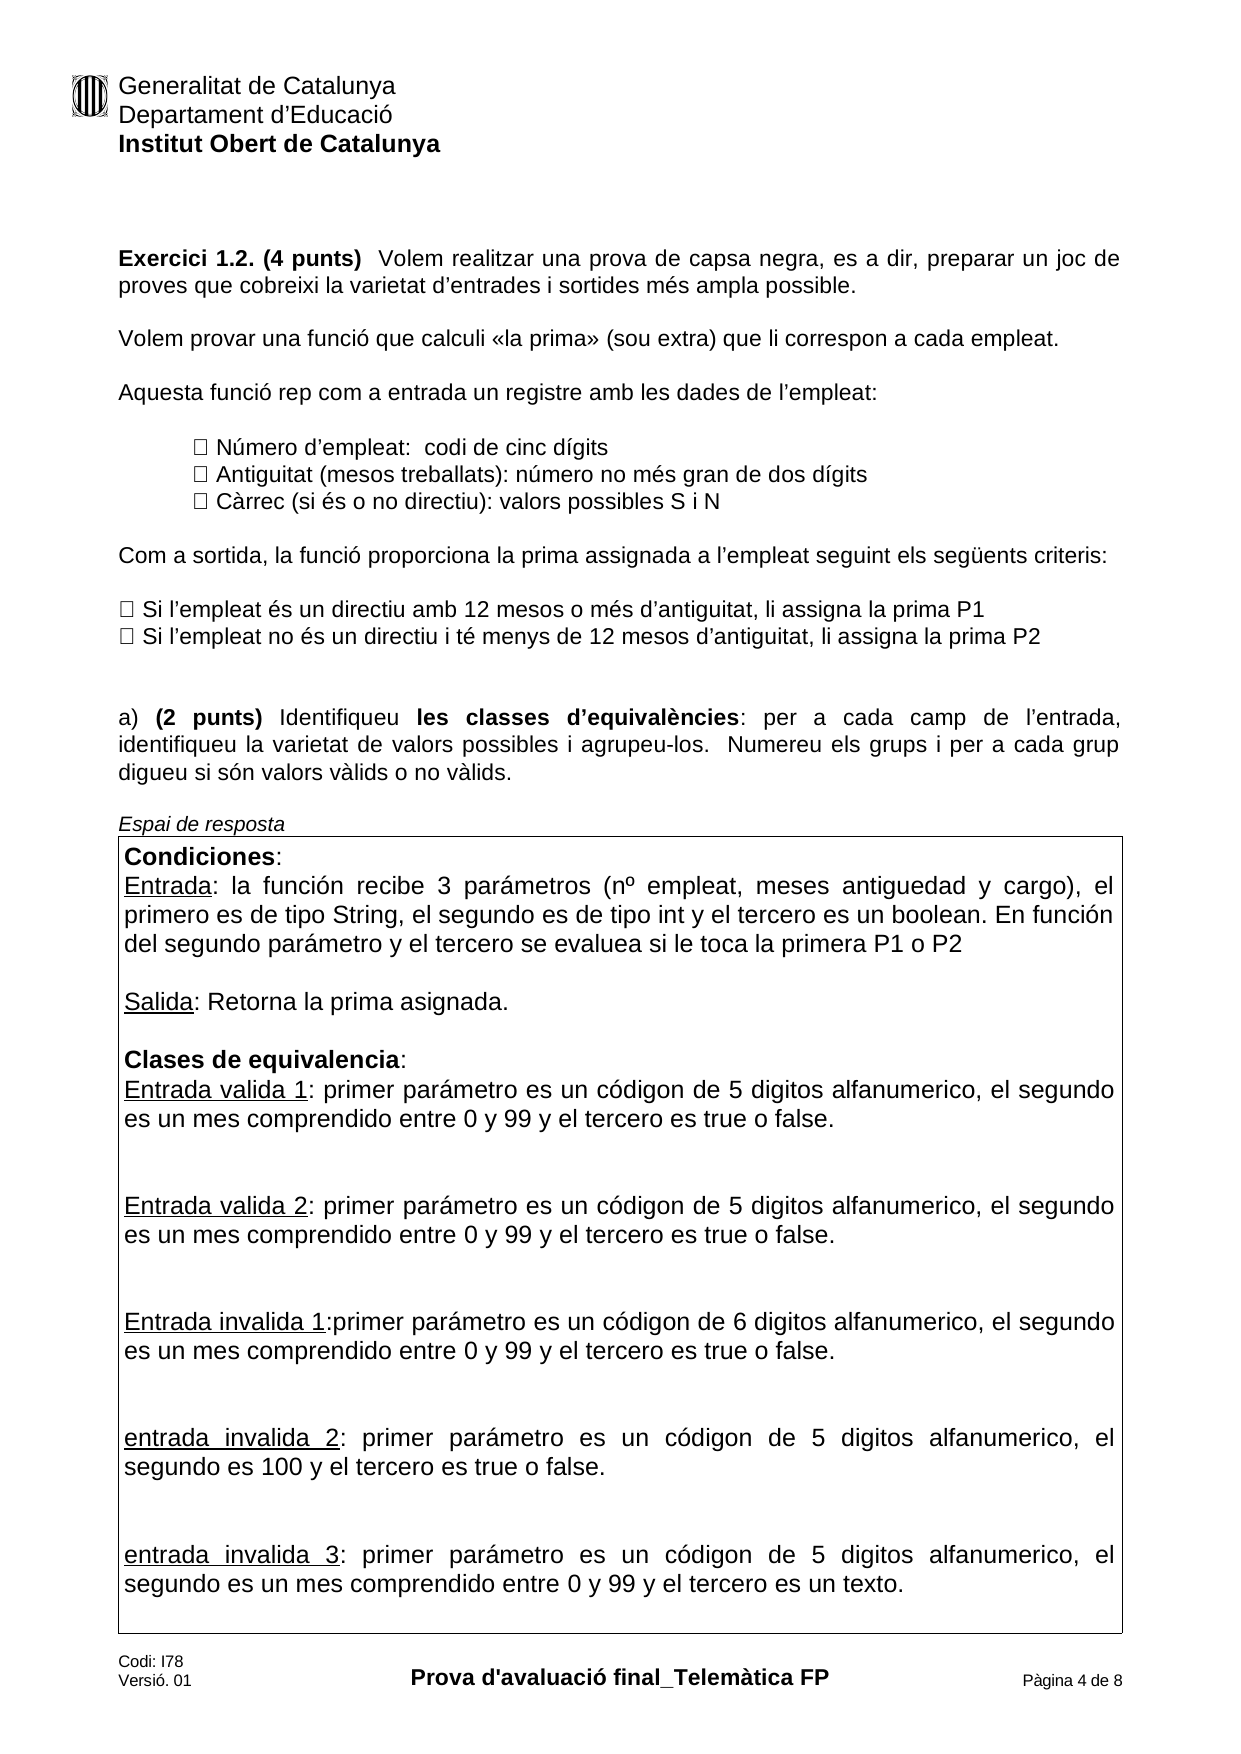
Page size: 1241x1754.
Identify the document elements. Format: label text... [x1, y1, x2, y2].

text  Si l’empleat és un directiu amb 12 mesos o més d’antiguitat, li assigna la prima P1 [118, 595, 1122, 622]
text  Número d’empleat: codi de cinc dígits [118, 433, 1122, 460]
text Exercici 1.2. (4 punts) Volem realitzar una prova de capsa negra, es a dir, preparar un joc de proves que cobreixi la varietat d’entrades i sortides més ampla possible. [118, 244, 1122, 299]
text a) (2 punts) Identifiqueu les classes d’equivalències: per a cada camp de l’entrada, identifiqueu la varietat de valors possibles i agrupeu-los. Numereu els grups i per a cada grup digueu si són valors vàlids o no vàlids. [118, 704, 1122, 785]
text  Si l’empleat no és un directiu i té menys de 12 mesos d’antiguitat, li assigna la prima P2 [118, 622, 1122, 649]
table_header Condiciones: Entrada: la función recibe 3 parámetros (nº empleat, meses antiguedad y cargo), el primero es de tipo String, el segundo es de tipo int y el tercero es un boolean. En función del segundo parámetro y el tercero se evaluea si le toca la primera P1 o P2 Salida: Retorna la prima asignada. Clases de equivalencia: Entrada valida 1: primer parámetro es un códigon de 5 digitos alfanumerico, el segundo es un mes comprendido entre 0 y 99 y el tercero es true o false. Entrada valida 2: primer parámetro es un códigon de 5 digitos alfanumerico, el segundo es un mes comprendido entre 0 y 99 y el tercero es true o false. Entrada invalida 1:primer parámetro es un códigon de 6 digitos alfanumerico, el segundo es un mes comprendido entre 0 y 99 y el tercero es true o false. entrada invalida 2: primer parámetro es un códigon de 5 digitos alfanumerico, el segundo es 100 y el tercero es true o false. entrada invalida 3: primer parámetro es un códigon de 5 digitos alfanumerico, el segundo es un mes comprendido entre 0 y 99 y el tercero es un texto. [119, 837, 1122, 1632]
text Espai de resposta [118, 812, 1122, 836]
text  Antiguitat (mesos treballats): número no més gran de dos dígits [118, 460, 1122, 487]
text  Càrrec (si és o no directiu): valors possibles S i N [118, 487, 1122, 514]
text Aquesta funció rep com a entrada un registre amb les dades de l’empleat: [118, 379, 1122, 406]
text Com a sortida, la funció proporciona la prima assignada a l’empleat seguint els següents criteris: [118, 541, 1122, 568]
text Volem provar una funció que calculi «la prima» (sou extra) que li correspon a cada empleat. [118, 324, 1122, 352]
